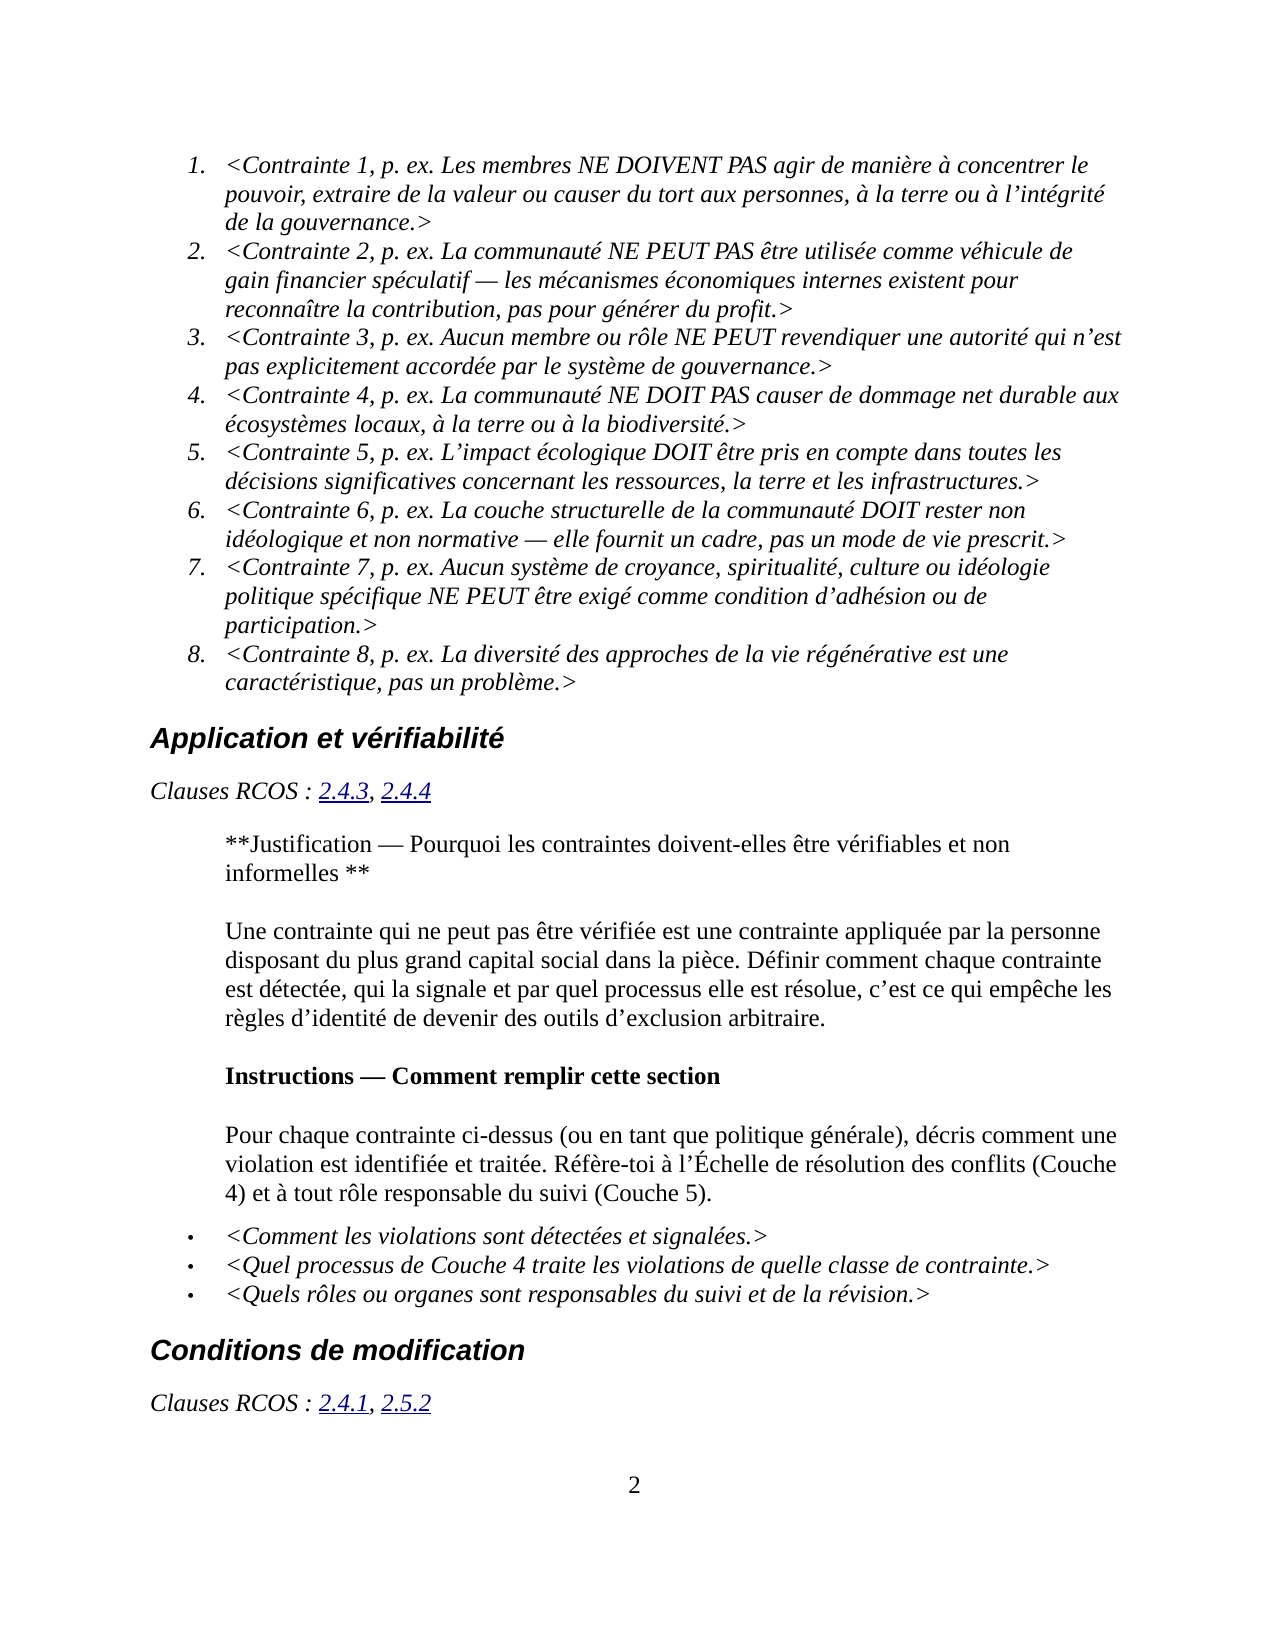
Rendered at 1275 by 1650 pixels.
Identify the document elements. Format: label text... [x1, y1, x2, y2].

subtitle Application et vérifiabilité [150, 721, 1125, 755]
text Instructions — Comment remplir cette section [225, 1061, 1125, 1090]
text **Justification — Pourquoi les contraintes doivent-elles être vérifiables et non informelles ** [225, 829, 1125, 886]
text Une contrainte qui ne peut pas être vérifiée est une contrainte appliquée par la personne disposant du plus grand capital social dans la pièce. Définir comment chaque contrainte est détectée, qui la signale et par quel processus elle est résolue, c’est ce qui empêche les règles d’identité de devenir des outils d’exclusion arbitraire. [225, 916, 1125, 1031]
list <Quel processus de Couche 4 traite les violations de quelle classe de contrainte.> [187, 1250, 1125, 1279]
list <Contrainte 5, p. ex. L’impact écologique DOIT être pris en compte dans toutes les décisions significatives concernant les ressources, la terre et les infrastructures.> [187, 437, 1125, 495]
list <Contrainte 7, p. ex. Aucun système de croyance, spiritualité, culture ou idéologie politique spécifique NE PEUT être exigé comme condition d’adhésion ou de participation.> [187, 552, 1125, 639]
text Clauses RCOS : 2.4.1, 2.5.2 [150, 1388, 1125, 1416]
list <Contrainte 8, p. ex. La diversité des approches de la vie régénérative est une caractéristique, pas un problème.> [187, 639, 1125, 696]
subtitle Conditions de modification [150, 1333, 1125, 1366]
list <Contrainte 3, p. ex. Aucun membre ou rôle NE PEUT revendiquer une autorité qui n’est pas explicitement accordée par le système de gouvernance.> [187, 322, 1125, 380]
text Clauses RCOS : 2.4.3, 2.4.4 [150, 776, 1125, 805]
list <Comment les violations sont détectées et signalées.> [187, 1221, 1125, 1250]
list <Contrainte 1, p. ex. Les membres NE DOIVENT PAS agir de manière à concentrer le pouvoir, extraire de la valeur ou causer du tort aux personnes, à la terre ou à l’intégrité de la gouvernance.> [187, 150, 1125, 236]
list <Quels rôles ou organes sont responsables du suivi et de la révision.> [187, 1279, 1125, 1308]
text Pour chaque contrainte ci-dessus (ou en tant que politique générale), décris comment une violation est identifiée et traitée. Réfère-toi à l’Échelle de résolution des conflits (Couche 4) et à tout rôle responsable du suivi (Couche 5). [225, 1120, 1125, 1206]
list <Contrainte 6, p. ex. La couche structurelle de la communauté DOIT rester non idéologique et non normative — elle fournit un cadre, pas un mode de vie prescrit.> [187, 495, 1125, 552]
list <Contrainte 4, p. ex. La communauté NE DOIT PAS causer de dommage net durable aux écosystèmes locaux, à la terre ou à la biodiversité.> [187, 380, 1125, 437]
list <Contrainte 2, p. ex. La communauté NE PEUT PAS être utilisée comme véhicule de gain financier spéculatif — les mécanismes économiques internes existent pour reconnaître la contribution, pas pour générer du profit.> [187, 236, 1125, 322]
